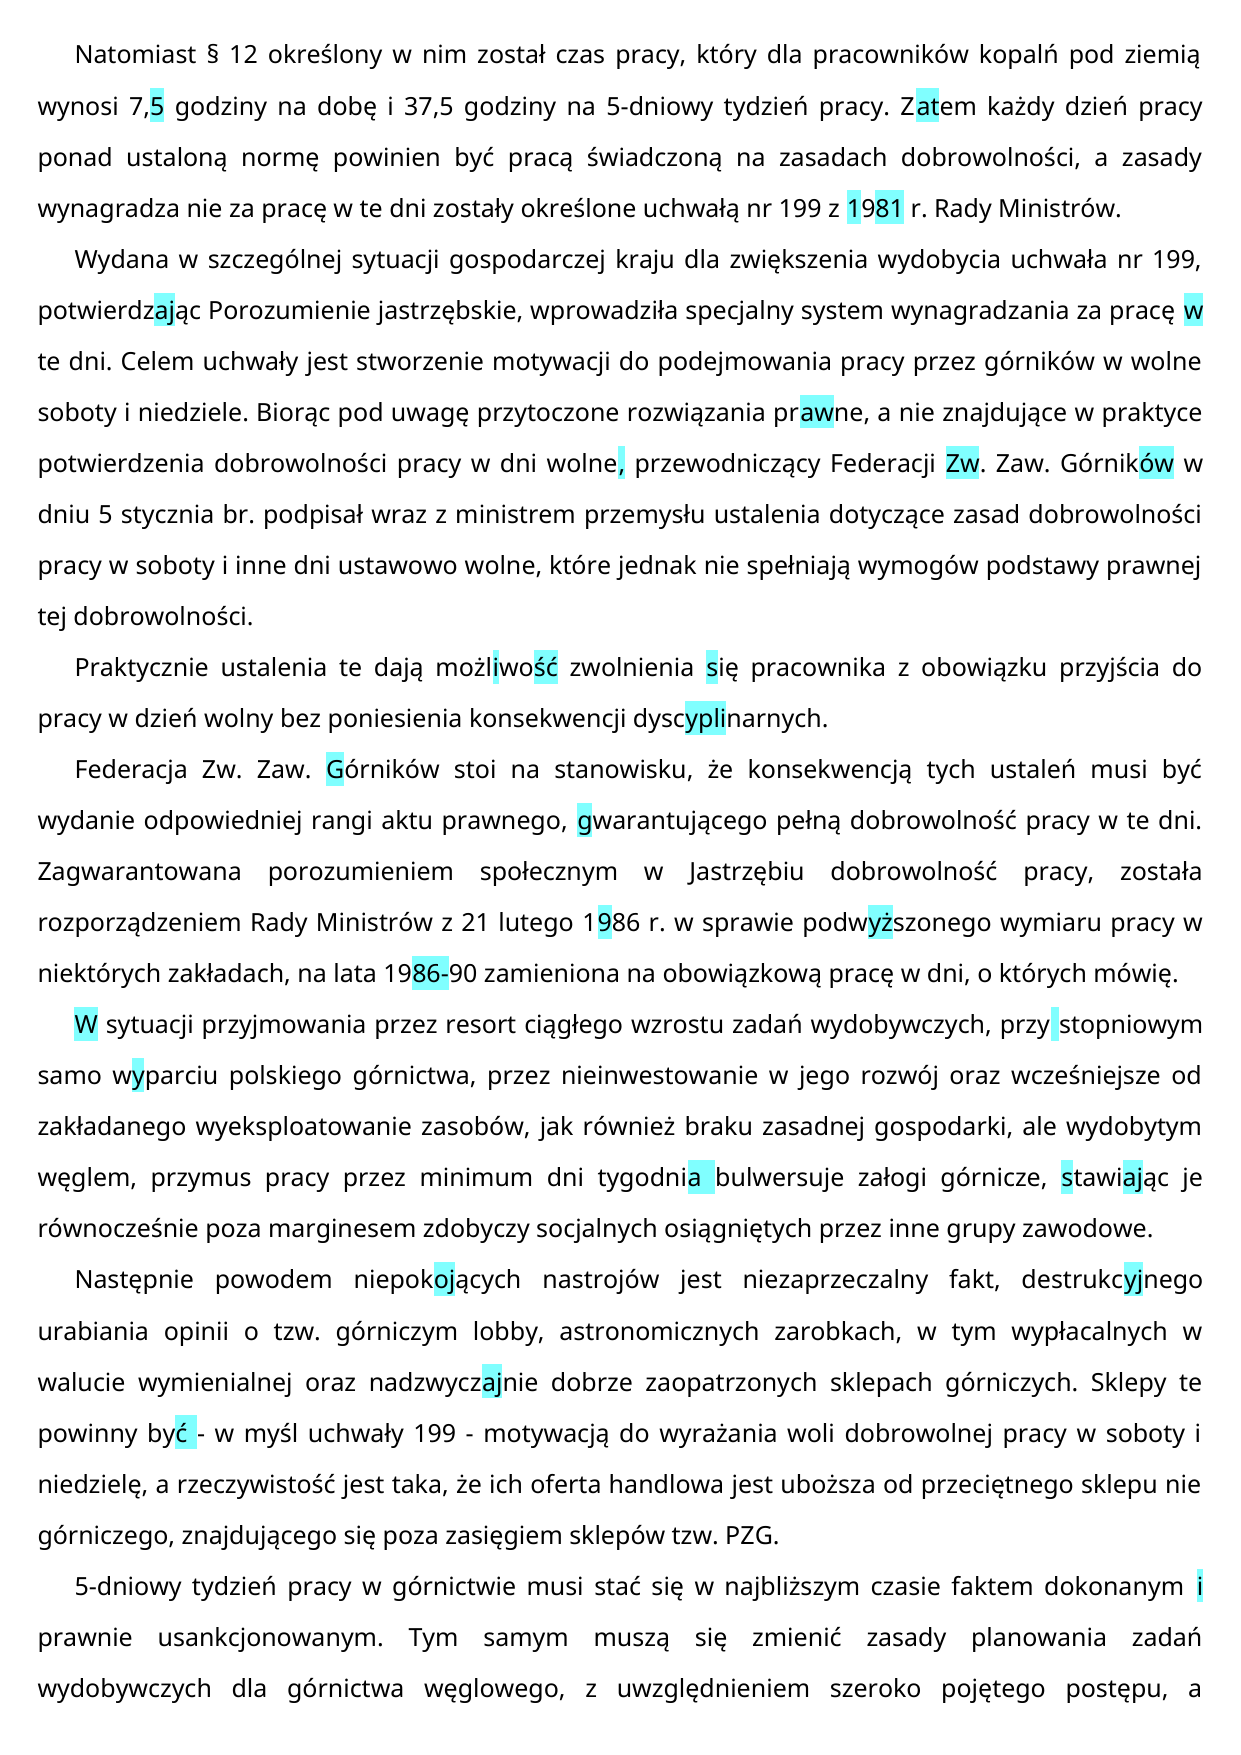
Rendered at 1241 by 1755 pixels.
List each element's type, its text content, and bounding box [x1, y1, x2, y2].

text W sytuacji przyjmowania przez resort ciągłego wzrostu zadań wydobywczych, przy stopniowym samo wyparciu polskiego górnictwa, przez nieinwestowanie w jego rozwój oraz wcześniejsze od zakładanego wyeksploatowanie zasobów, jak również braku zasadnej gospodarki, ale wydobytym węglem, przymus pracy przez minimum dni tygodnia bulwersuje załogi górnicze, stawiając je równocześnie poza marginesem zdobyczy socjalnych osiągniętych przez inne grupy zawodowe. [37, 1007, 1203, 1245]
text Federacja Zw. Zaw. Górników stoi na stanowisku, że konsekwencją tych ustaleń musi być wydanie odpowiedniej rangi aktu prawnego, gwarantującego pełną dobrowolność pracy w te dni. Zagwarantowana porozumieniem społecznym w Jastrzębiu dobrowolność pracy, została rozporządzeniem Rady Ministrów z 21 lutego 1986 r. w sprawie podwyższonego wymiaru pracy w niektórych zakładach, na lata 1986-90 zamieniona na obowiązkową pracę w dni, o których mówię. [37, 752, 1203, 990]
text 5-dniowy tydzień pracy w górnictwie musi stać się w najbliższym czasie faktem dokonanym i prawnie usankcjonowanym. Tym samym muszą się zmienić zasady planowania zadań wydobywczych dla górnictwa węglowego, z uwzględnieniem szeroko pojętego postępu, a [37, 1568, 1203, 1704]
text Praktycznie ustalenia te dają możliwość zwolnienia się pracownika z obowiązku przyjścia do pracy w dzień wolny bez poniesienia konsekwencji dyscyplinarnych. [37, 650, 1203, 735]
text Następnie powodem niepokojących nastrojów jest niezaprzeczalny fakt, destrukcyjnego urabiania opinii o tzw. górniczym lobby, astronomicznych zarobkach, w tym wypłacalnych w walucie wymienialnej oraz nadzwyczajnie dobrze zaopatrzonych sklepach górniczych. Sklepy te powinny być - w myśl uchwały 199 - motywacją do wyrażania woli dobrowolnej pracy w soboty i niedzielę, a rzeczywistość jest taka, że ich oferta handlowa jest uboższa od przeciętnego sklepu nie górniczego, znajdującego się poza zasięgiem sklepów tzw. PZG. [37, 1262, 1203, 1551]
text Wydana w szczególnej sytuacji gospodarczej kraju dla zwiększenia wydobycia uchwała nr 199, potwierdzając Porozumienie jastrzębskie, wprowadziła specjalny system wynagradzania za pracę w te dni. Celem uchwały jest stworzenie motywacji do podejmowania pracy przez górników w wolne soboty i niedziele. Biorąc pod uwagę przytoczone rozwiązania prawne, a nie znajdujące w praktyce potwierdzenia dobrowolności pracy w dni wolne, przewodniczący Federacji Zw. Zaw. Górników w dniu 5 stycznia br. podpisał wraz z ministrem przemysłu ustalenia dotyczące zasad dobrowolności pracy w soboty i inne dni ustawowo wolne, które jednak nie spełniają wymogów podstawy prawnej tej dobrowolności. [37, 241, 1203, 633]
text Natomiast § 12 określony w nim został czas pracy, który dla pracowników kopalń pod ziemią wynosi 7,5 godziny na dobę i 37,5 godziny na 5-dniowy tydzień pracy. Zatem każdy dzień pracy ponad ustaloną normę powinien być pracą świadczoną na zasadach dobrowolności, a zasady wynagradza nie za pracę w te dni zostały określone uchwałą nr 199 z 1981 r. Rady Ministrów. [37, 37, 1203, 224]
